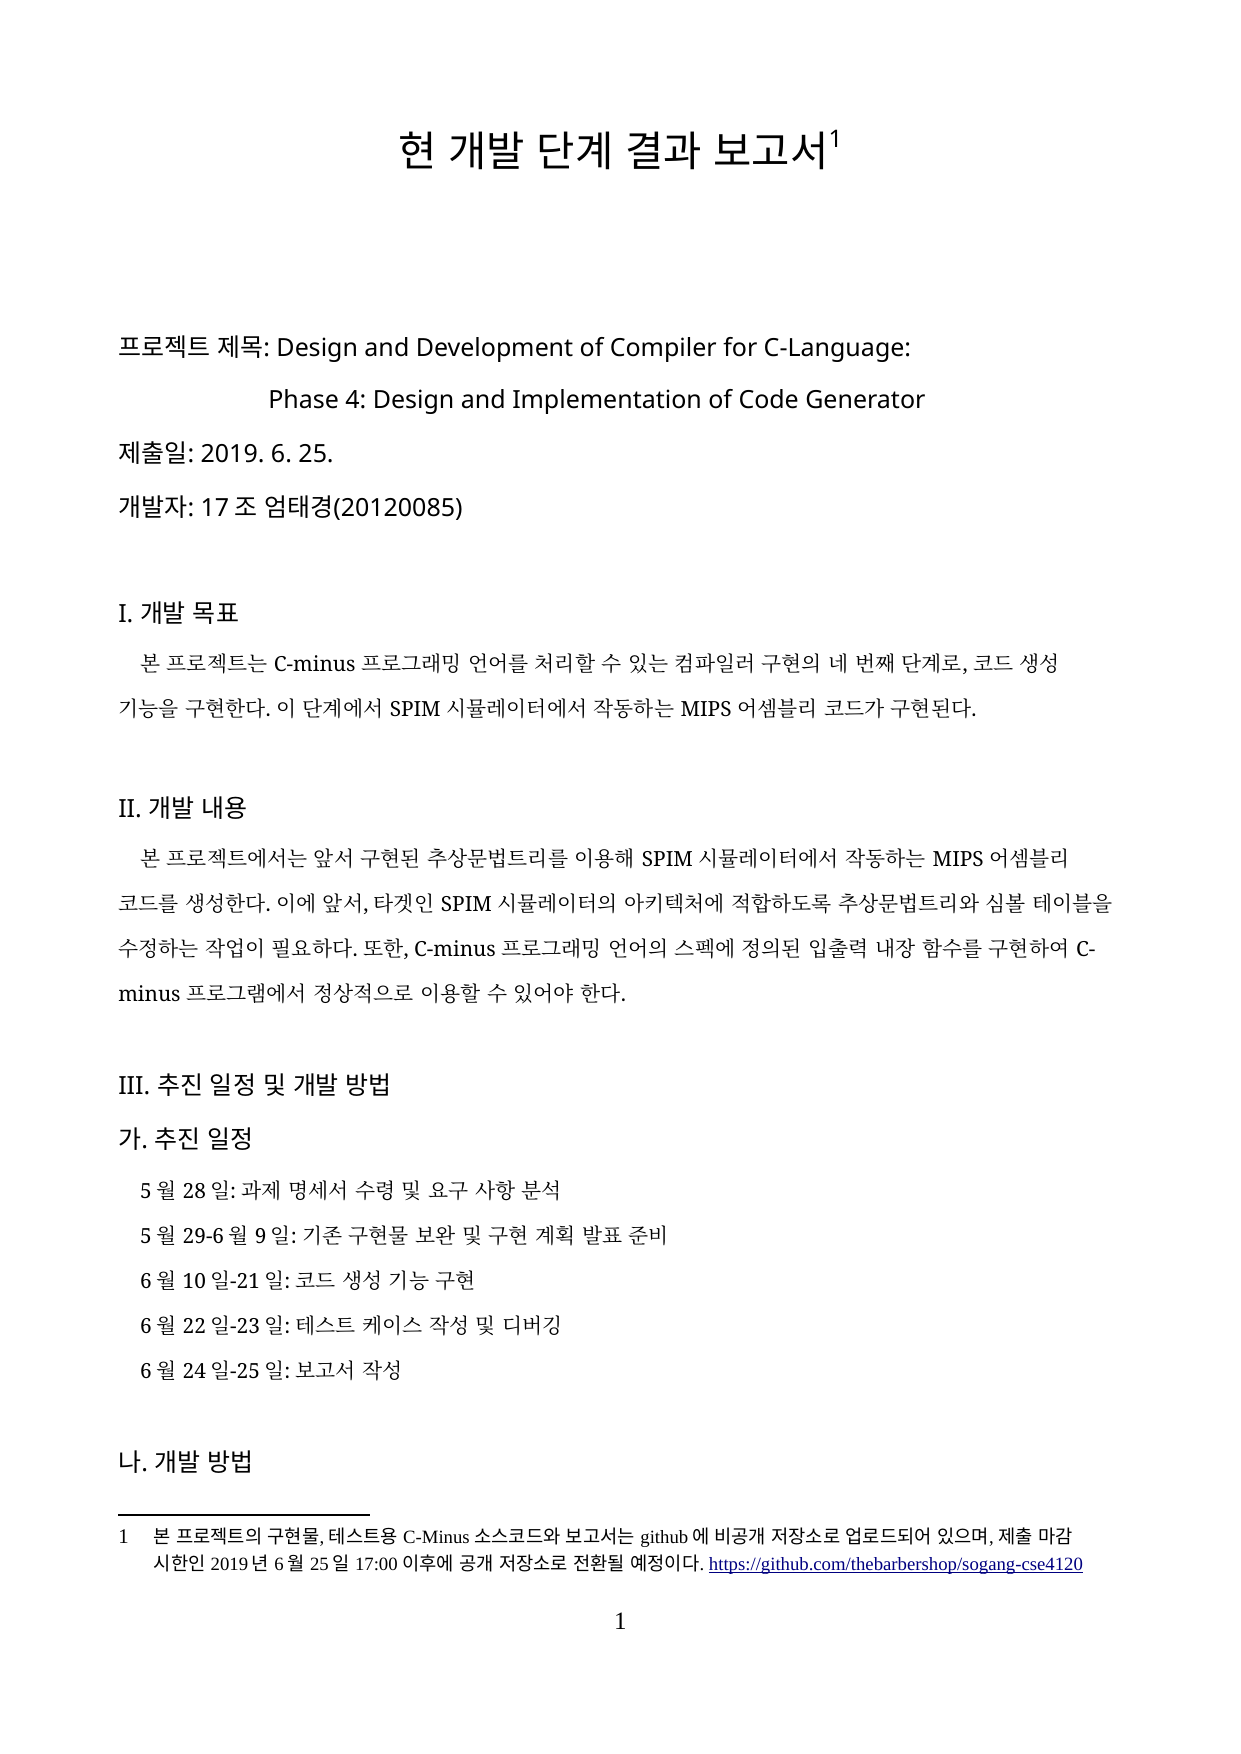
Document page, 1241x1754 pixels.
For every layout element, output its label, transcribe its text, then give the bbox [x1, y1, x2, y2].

text 5월 29-6월 9일: 기존 구현물 보완 및 구현 계획 발표 준비 [118, 1219, 1122, 1249]
text 본 프로젝트에서는 앞서 구현된 추상문법트리를 이용해 SPIM 시뮬레이터에서 작동하는 MIPS 어셈블리 코드를 생성한다. 이에 앞서, 타겟인 SPIM 시뮬레이터의 아키텍처에 적합하도록 추상문법트리와 심볼 테이블을 수정하는 작업이 필요하다. 또한, C-minus 프로그래밍 언어의 스펙에 정의된 입출력 내장 함수를 구현하여 C-minus 프로그램에서 정상적으로 이용할 수 있어야 한다. [118, 843, 1122, 1008]
text 본 프로젝트는 C-minus 프로그래밍 언어를 처리할 수 있는 컴파일러 구현의 네 번째 단계로, 코드 생성 기능을 구현한다. 이 단계에서 SPIM 시뮬레이터에서 작동하는 MIPS 어셈블리 코드가 구현된다. [118, 647, 1122, 722]
text 현 개발 단계 결과 보고서 [118, 118, 1122, 179]
text 제출일: 2019. 6. 25. [118, 433, 1122, 469]
text Phase 4: Design and Implementation of Code Generator [118, 382, 1122, 416]
text 개발자: 17조 엄태경(20120085) [118, 488, 1122, 524]
text 5월 28일: 과제 명세서 수령 및 요구 사항 분석 [118, 1174, 1122, 1204]
text 프로젝트 제목: Design and Development of Compiler for C-Language: [118, 328, 1122, 364]
text 6월 22일-23일: 테스트 케이스 작성 및 디버깅 [118, 1310, 1122, 1340]
text I. 개발 목표 [118, 593, 1122, 629]
text 나. 개발 방법 [118, 1442, 1122, 1479]
text 6월 24일-25일: 보고서 작성 [118, 1355, 1122, 1385]
text 본 프로젝트의 구현물, 테스트용 C-Minus 소스코드와 보고서는 github에 비공개 저장소로 업로드되어 있으며, 제출 마감 시한인 2019년 6월 25일 17:00 이후에 공개 저장소로 전환될 예정이다. https://github.com/thebarbershop/sogang-cse4120 [118, 1521, 1122, 1576]
text 6월 10일-21일: 코드 생성 기능 구현 [118, 1264, 1122, 1295]
text 가. 추진 일정 [118, 1120, 1122, 1156]
text II. 개발 내용 [118, 788, 1122, 825]
text III. 추진 일정 및 개발 방법 [118, 1066, 1122, 1102]
